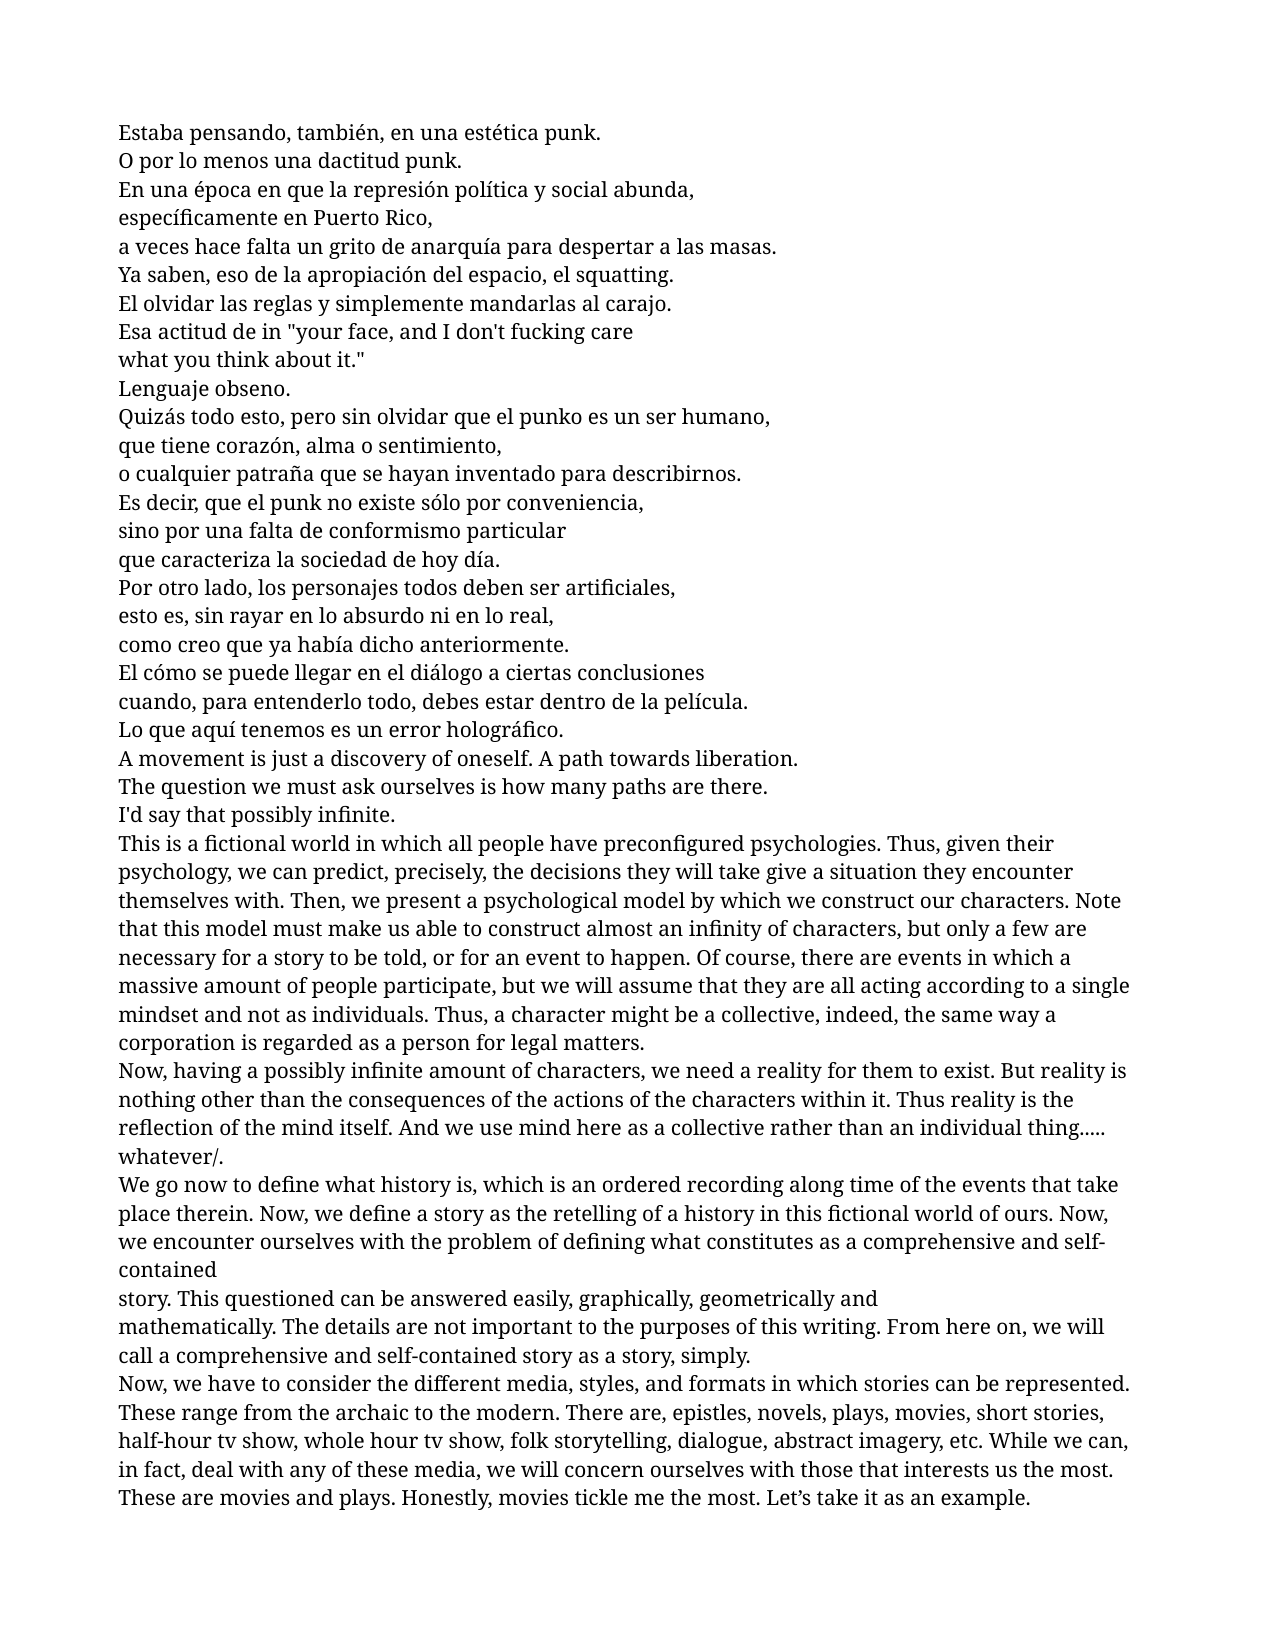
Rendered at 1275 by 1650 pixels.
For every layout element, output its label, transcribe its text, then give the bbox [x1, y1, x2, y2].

text o cualquier patraña que se hayan inventado para describirnos. [118, 459, 1157, 488]
text Quizás todo esto, pero sin olvidar que el punko es un ser humano, [118, 402, 1157, 431]
text This is a fictional world in which all people have preconfigured psychologies. Thus, given their [118, 829, 1157, 857]
text corporation is regarded as a person for legal matters. [118, 1028, 1157, 1057]
text what you think about it." [118, 346, 1157, 374]
text necessary for a story to be told, or for an event to happen. Of course, there are events in which a [118, 943, 1157, 971]
text in fact, deal with any of these media, we will concern ourselves with those that interests us the most. [118, 1455, 1157, 1483]
text half-hour tv show, whole hour tv show, folk storytelling, dialogue, abstract imagery, etc. While we can, [118, 1426, 1157, 1455]
text A movement is just a discovery of oneself. A path towards liberation. [118, 744, 1157, 772]
text Now, having a possibly infinite amount of characters, we need a reality for them to exist. But reality is [118, 1057, 1157, 1085]
text que tiene corazón, alma o sentimiento, [118, 431, 1157, 459]
text reflection of the mind itself. And we use mind here as a collective rather than an individual thing..... [118, 1113, 1157, 1142]
text Estaba pensando, también, en una estética punk. [118, 118, 1157, 147]
text a veces hace falta un grito de anarquía para despertar a las masas. [118, 232, 1157, 260]
text cuando, para entenderlo todo, debes estar dentro de la película. [118, 687, 1157, 715]
text Now, we have to consider the different media, styles, and formats in which stories can be represented. [118, 1369, 1157, 1398]
text mindset and not as individuals. Thus, a character might be a collective, indeed, the same way a [118, 1000, 1157, 1028]
text Esa actitud de in "your face, and I don't fucking care [118, 317, 1157, 346]
text esto es, sin rayar en lo absurdo ni en lo real, [118, 602, 1157, 630]
text These are movies and plays. Honestly, movies tickle me the most. Let’s take it as an example. [118, 1483, 1157, 1512]
text psychology, we can predict, precisely, the decisions they will take give a situation they encounter [118, 857, 1157, 886]
text El cómo se puede llegar en el diálogo a ciertas conclusiones [118, 658, 1157, 687]
text O por lo menos una dactitud punk. [118, 147, 1157, 175]
text sino por una falta de conformismo particular [118, 516, 1157, 545]
text Por otro lado, los personajes todos deben ser artificiales, [118, 573, 1157, 602]
text que caracteriza la sociedad de hoy día. [118, 545, 1157, 573]
text Es decir, que el punk no existe sólo por conveniencia, [118, 488, 1157, 516]
text mathematically. The details are not important to the purposes of this writing. From here on, we will [118, 1312, 1157, 1341]
text The question we must ask ourselves is how many paths are there. [118, 772, 1157, 801]
text Lo que aquí tenemos es un error holográfico. [118, 715, 1157, 744]
text como creo que ya había dicho anteriormente. [118, 630, 1157, 658]
text Ya saben, eso de la apropiación del espacio, el squatting. [118, 260, 1157, 289]
text These range from the archaic to the modern. There are, epistles, novels, plays, movies, short stories, [118, 1398, 1157, 1426]
text story. This questioned can be answered easily, graphically, geometrically and [118, 1284, 1157, 1312]
text massive amount of people participate, but we will assume that they are all acting according to a single [118, 971, 1157, 1000]
text themselves with. Then, we present a psychological model by which we construct our characters. Note [118, 886, 1157, 914]
text call a comprehensive and self-contained story as a story, simply. [118, 1341, 1157, 1369]
text that this model must make us able to construct almost an infinity of characters, but only a few are [118, 914, 1157, 943]
text En una época en que la represión política y social abunda, [118, 175, 1157, 203]
text whatever/. [118, 1142, 1157, 1170]
text específicamente en Puerto Rico, [118, 203, 1157, 232]
text El olvidar las reglas y simplemente mandarlas al carajo. [118, 289, 1157, 317]
text Lenguaje obseno. [118, 374, 1157, 402]
text I'd say that possibly infinite. [118, 801, 1157, 829]
text nothing other than the consequences of the actions of the characters within it. Thus reality is the [118, 1085, 1157, 1113]
text we encounter ourselves with the problem of defining what constitutes as a comprehensive and self-contained [118, 1227, 1157, 1284]
text We go now to define what history is, which is an ordered recording along time of the events that take [118, 1170, 1157, 1199]
text place therein. Now, we define a story as the retelling of a history in this fictional world of ours. Now, [118, 1199, 1157, 1227]
